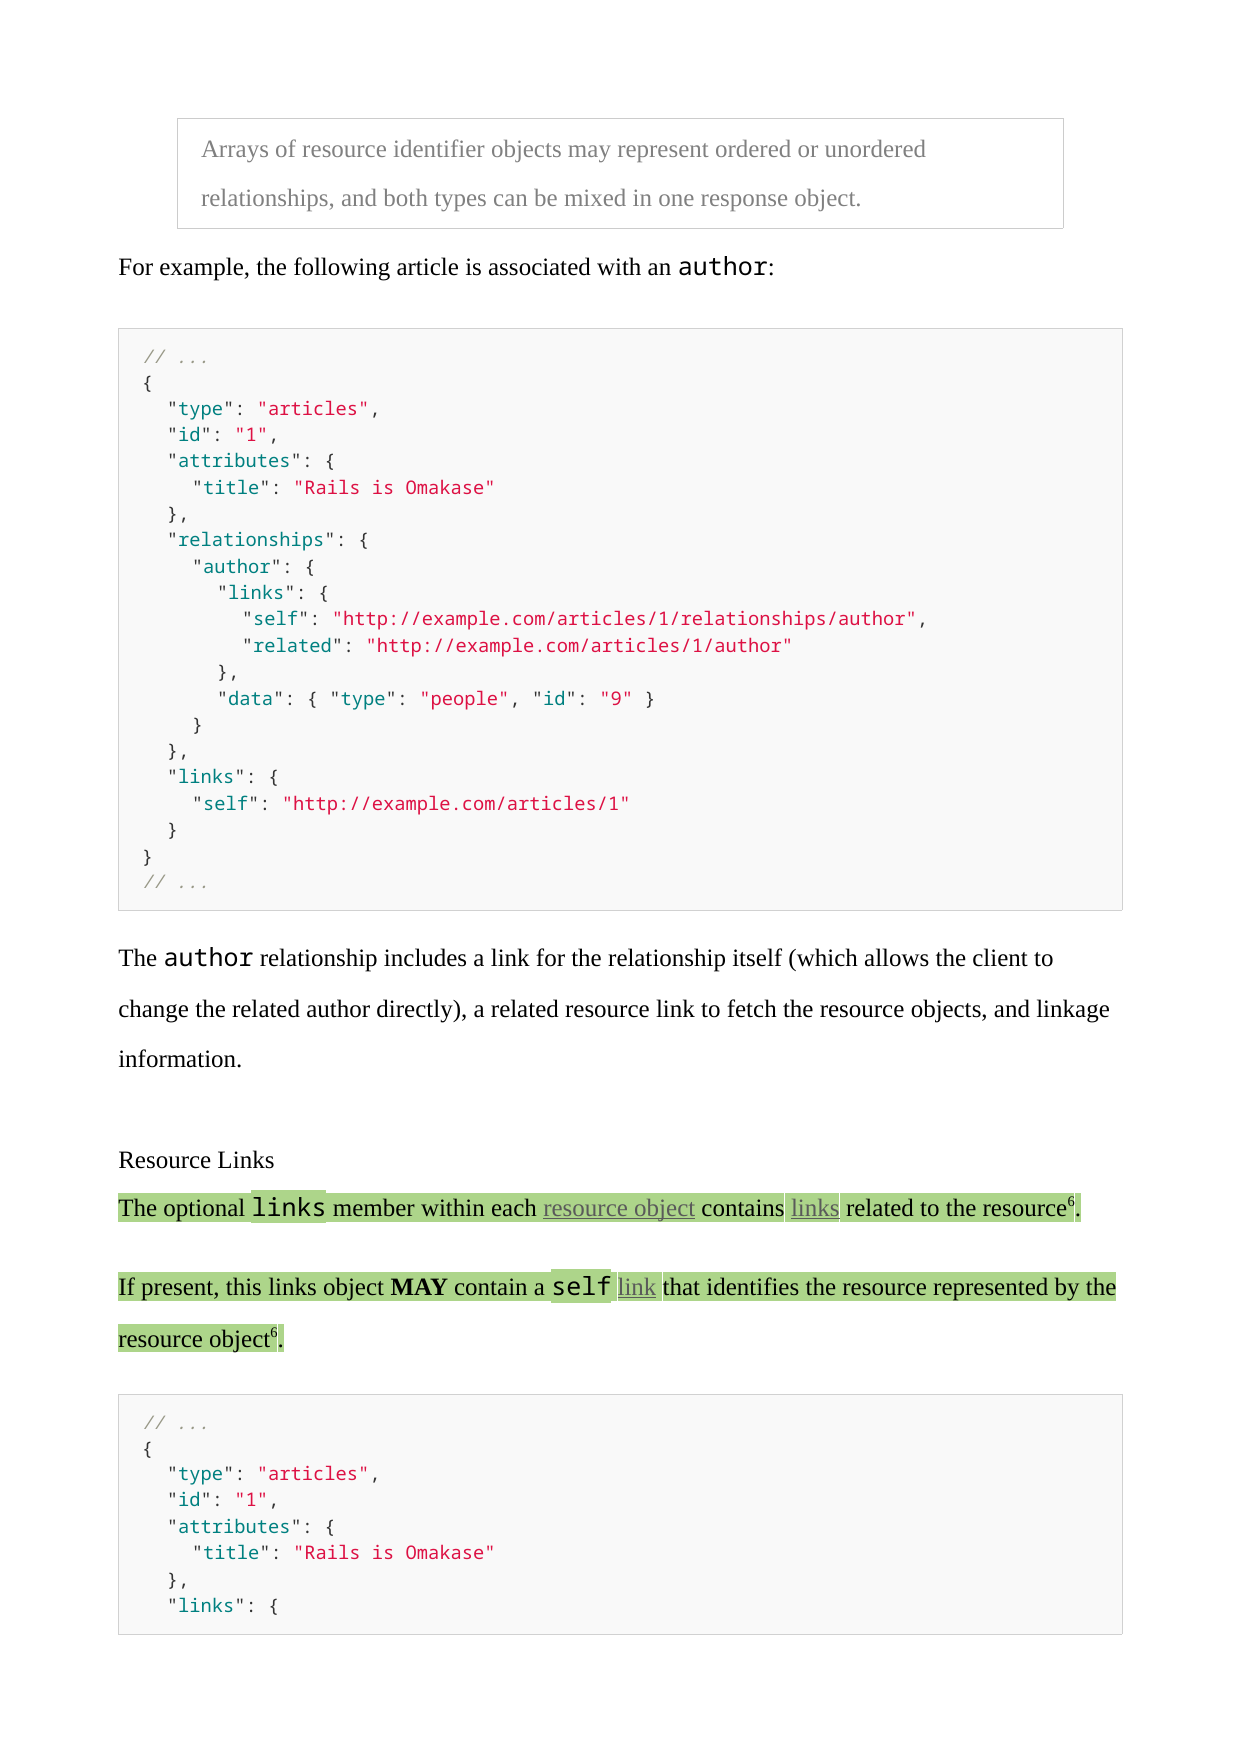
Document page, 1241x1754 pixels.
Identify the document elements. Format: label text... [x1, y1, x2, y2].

text "self": "http://example.com/articles/1/relationships/author", [119, 590, 1122, 616]
text { [119, 354, 1122, 379]
text "links": { [119, 1576, 1122, 1634]
text { [119, 1419, 1122, 1445]
text }, [408, 1550, 414, 1558]
text "title": "Rails is Omakase" [119, 458, 1122, 484]
text }, [408, 484, 414, 493]
text "self": "http://example.com/articles/1" [119, 774, 1122, 801]
text "type": "articles", [119, 379, 1122, 406]
text "type": "articles", [119, 1445, 1122, 1471]
text }, [119, 643, 1122, 669]
text } [119, 827, 1122, 853]
text // ... [119, 853, 1122, 910]
text "id": "1", [119, 1471, 1122, 1497]
text If present, this links object MAY contain a self link that identifies the resource represented by the resource object6. [118, 1269, 1122, 1352]
text "title": "Rails is Omakase" [119, 1524, 1122, 1550]
text } [476, 801, 482, 809]
text } [119, 695, 1122, 722]
text "links": { [119, 748, 1122, 774]
text // ... [119, 1395, 1122, 1419]
text "attributes": { [119, 432, 1122, 458]
text }, [119, 484, 1122, 511]
text }, [559, 643, 565, 651]
text } [119, 801, 1122, 827]
text }, [762, 643, 768, 651]
text }, [119, 722, 1122, 748]
subtitle Resource Links [118, 1145, 1122, 1174]
text "id": "1", [119, 406, 1122, 432]
text Arrays of resource identifier objects may represent ordered or unordered relationships, and both types can be mixed in one response object. [178, 119, 1063, 228]
text }, [119, 1550, 1122, 1576]
text "links": { [119, 564, 1122, 590]
text "author": { [119, 537, 1122, 564]
text "attributes": { [119, 1497, 1122, 1524]
text // ... [119, 329, 1122, 354]
text "data": { "type": "people", "id": "9" } [119, 669, 1122, 695]
text The optional links member within each resource object contains links related to the resource6. [118, 1189, 1122, 1223]
text "relationships": { [119, 511, 1122, 537]
text The author relationship includes a link for the relationship itself (which allows the client to change the related author directly), a related resource link to fetch the resource objects, and linkage information. [118, 939, 1122, 1073]
text "related": "http://example.com/articles/1/author" [119, 616, 1122, 643]
text For example, the following article is associated with an author: [118, 249, 1122, 283]
